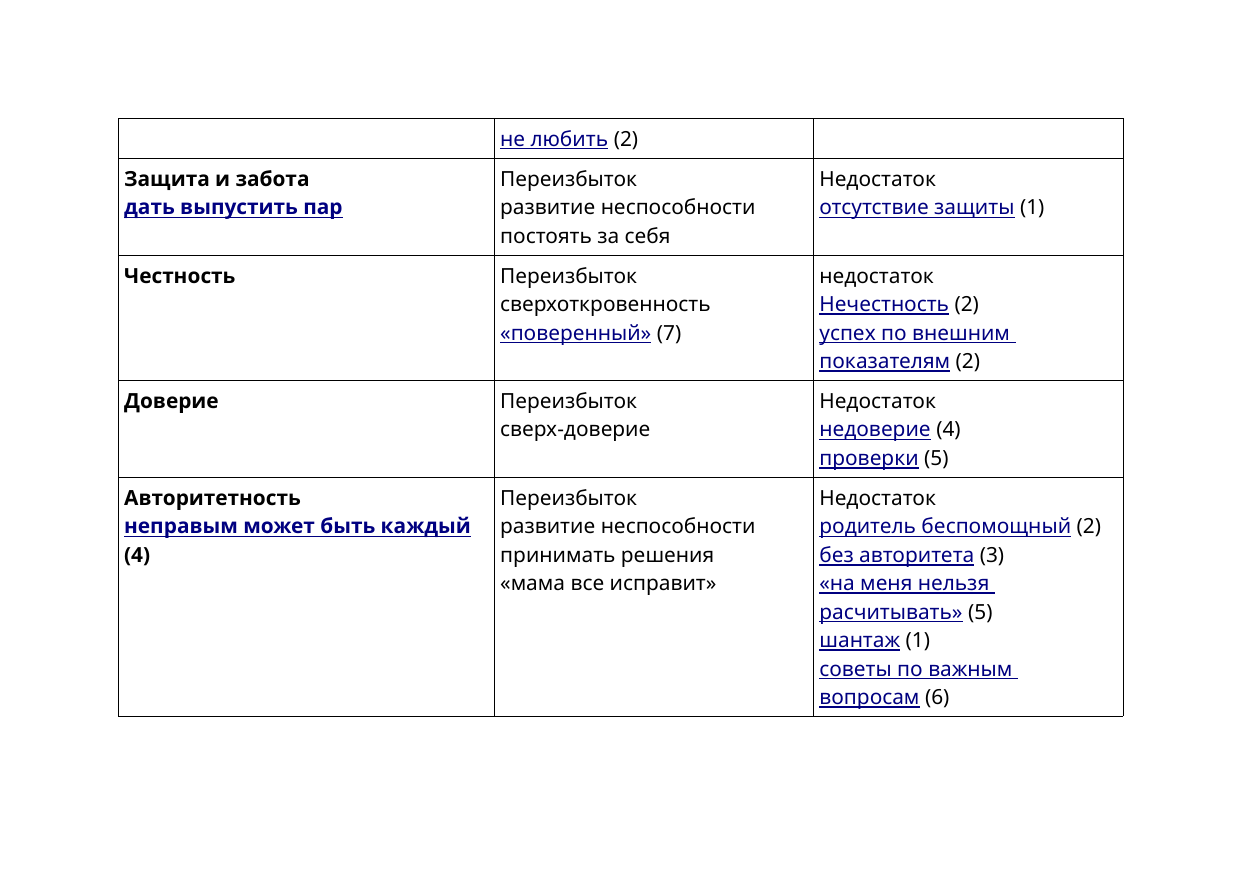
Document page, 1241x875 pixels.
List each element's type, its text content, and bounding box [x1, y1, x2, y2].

table_cell Недостаток родитель беспомощный (2) без авторитета (3) «на меня нельзя расчитывать» (5) шантаж (1) советы по важным вопросам (6) [814, 478, 1123, 716]
table_cell Недостаток недоверие (4) проверки (5) [814, 381, 1123, 477]
table_cell [814, 119, 1123, 158]
table_cell Честность [119, 256, 494, 380]
table_cell Защита и забота дать выпустить пар [119, 159, 494, 255]
table_cell Недостаток отсутствие защиты (1) [814, 159, 1123, 255]
table_cell не любить (2) [495, 119, 813, 158]
table_cell Авторитетность неправым может быть каждый (4) [119, 478, 494, 716]
table_cell Переизбыток сверх-доверие [495, 381, 813, 477]
table_cell Переизбыток развитие неспособности постоять за себя [495, 159, 813, 255]
table_cell Доверие [119, 381, 494, 477]
table_cell Переизбыток сверхоткровенность «поверенный» (7) [495, 256, 813, 380]
table_cell Переизбыток развитие неспособности принимать решения «мама все исправит» [495, 478, 813, 716]
table_cell [119, 119, 494, 158]
table_cell недостаток Нечестность (2) успех по внешним показателям (2) [814, 256, 1123, 380]
